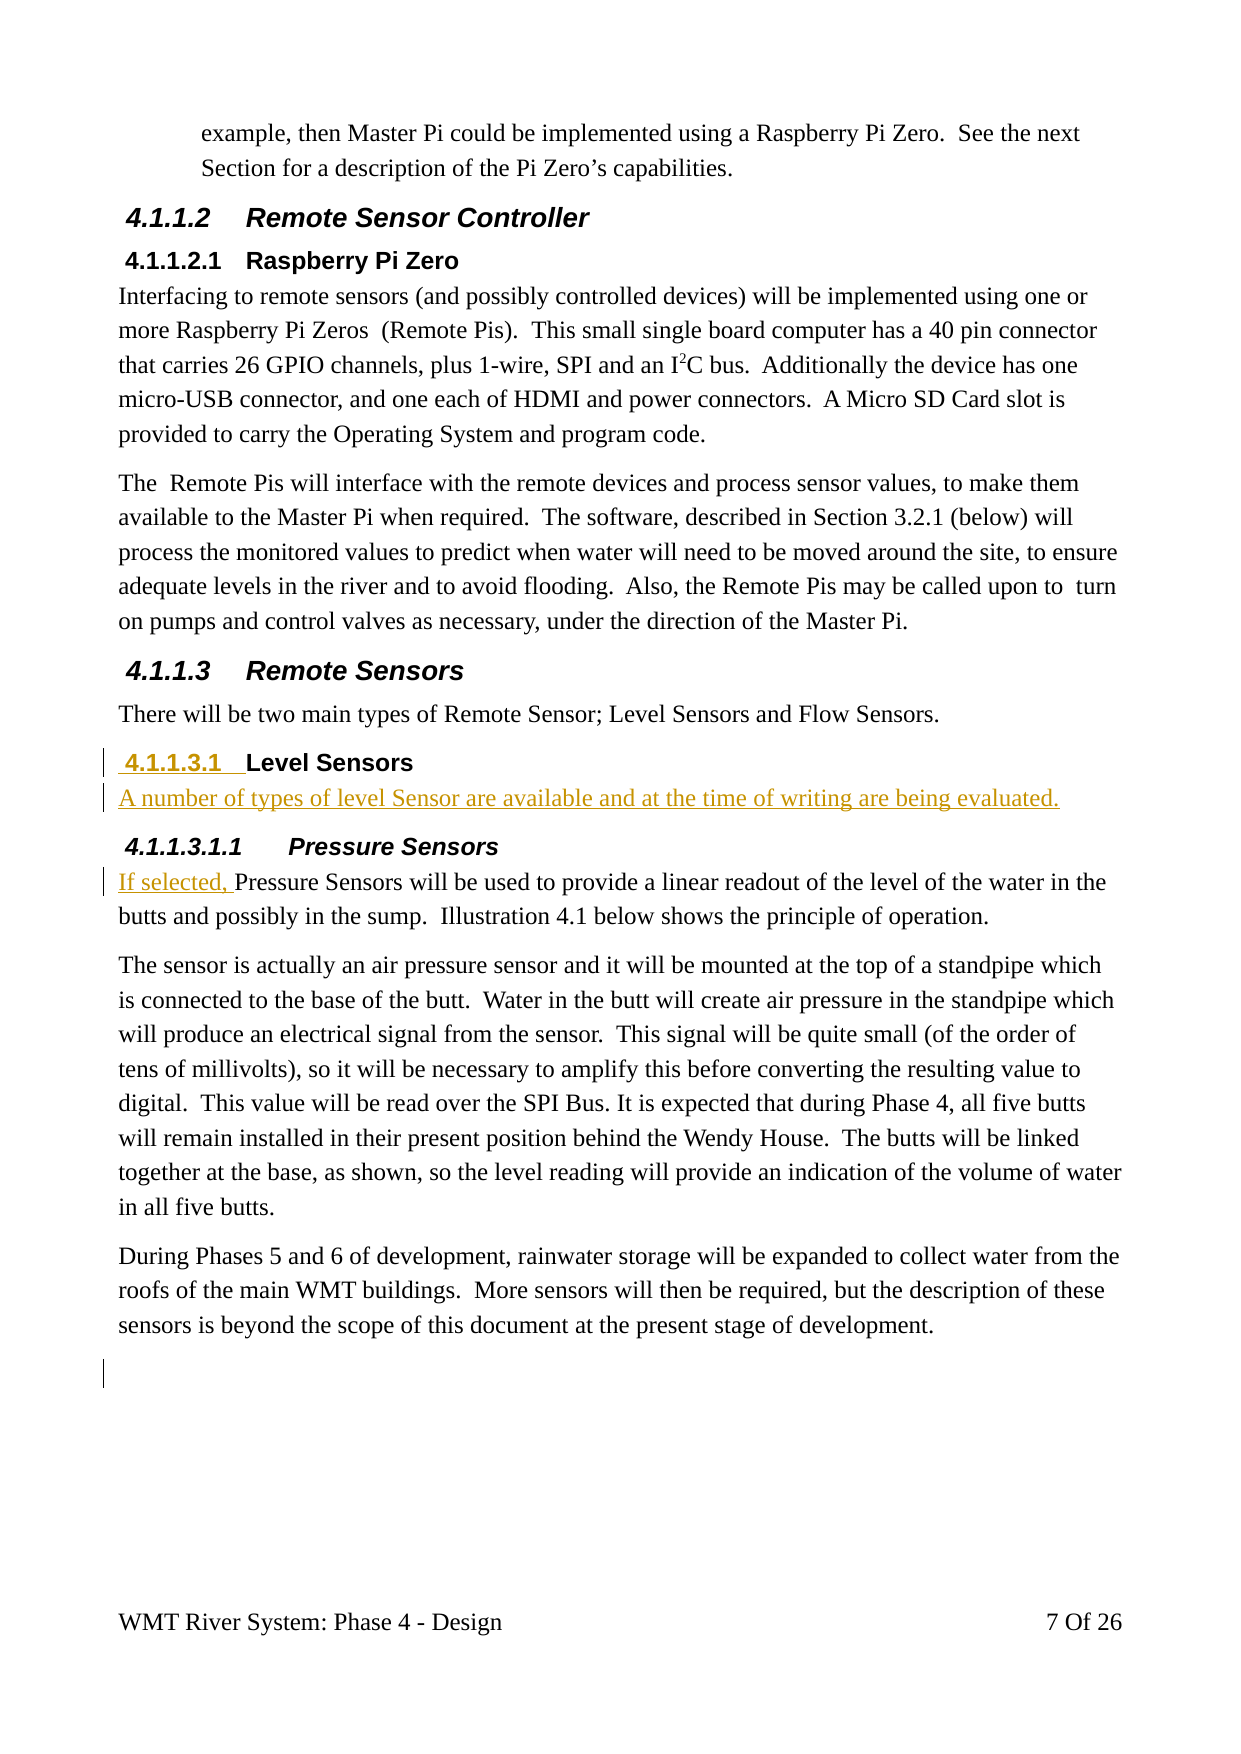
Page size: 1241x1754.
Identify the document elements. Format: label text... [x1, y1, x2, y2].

text If selected, Pressure Sensors will be used to provide a linear readout of the level of the water in the butts and possibly in the sump. Illustration 4.1 below shows the principle of operation. [118, 867, 1122, 930]
text A number of types of level Sensor are available and at the time of writing are being evaluated. [118, 783, 1122, 812]
subtitle Level Sensors [118, 748, 1122, 777]
text The sensor is actually an air pressure sensor and it will be mounted at the top of a standpipe which is connected to the base of the butt. Water in the butt will create air pressure in the standpipe which will produce an electrical signal from the sensor. This signal will be quite small (of the order of tens of millivolts), so it will be necessary to amplify this before converting the resulting value to digital. This value will be read over the SPI Bus. It is expected that during Phase 4, all five butts will remain installed in their present position behind the Wendy House. The butts will be linked together at the base, as shown, so the level reading will provide an indication of the volume of water in all five butts. [118, 950, 1122, 1221]
text The Remote Pis will interface with the remote devices and process sensor values, to make them available to the Master Pi when required. The software, described in Section 3.2.1 (below) will process the monitored values to predict when water will need to be moved around the site, to ensure adequate levels in the river and to avoid flooding. Also, the Remote Pis may be called upon to turn on pumps and control valves as necessary, under the direction of the Master Pi. [118, 468, 1122, 634]
subtitle Remote Sensor Controller [118, 202, 1122, 233]
text Interfacing to remote sensors (and possibly controlled devices) will be implemented using one or more Raspberry Pi Zeros (Remote Pis). This small single board computer has a 40 pin connector that carries 26 GPIO channels, plus 1-wire, SPI and an I2C bus. Additionally the device has one micro-USB connector, and one each of HDMI and power connectors. A Micro SD Card slot is provided to carry the Operating System and program code. [118, 281, 1122, 447]
subtitle Raspberry Pi Zero [118, 246, 1122, 274]
subtitle Remote Sensors [118, 655, 1122, 687]
text example, then Master Pi could be implemented using a Raspberry Pi Zero. See the next Section for a description of the Pi Zero’s capabilities. [118, 118, 1122, 181]
text There will be two main types of Remote Sensor; Level Sensors and Flow Sensors. [118, 699, 1122, 728]
text During Phases 5 and 6 of development, rainwater storage will be expanded to collect water from the roofs of the main WMT buildings. More sensors will then be required, but the description of these sensors is beyond the scope of this document at the present stage of development. [118, 1241, 1122, 1338]
subtitle Pressure Sensors [118, 832, 1122, 861]
